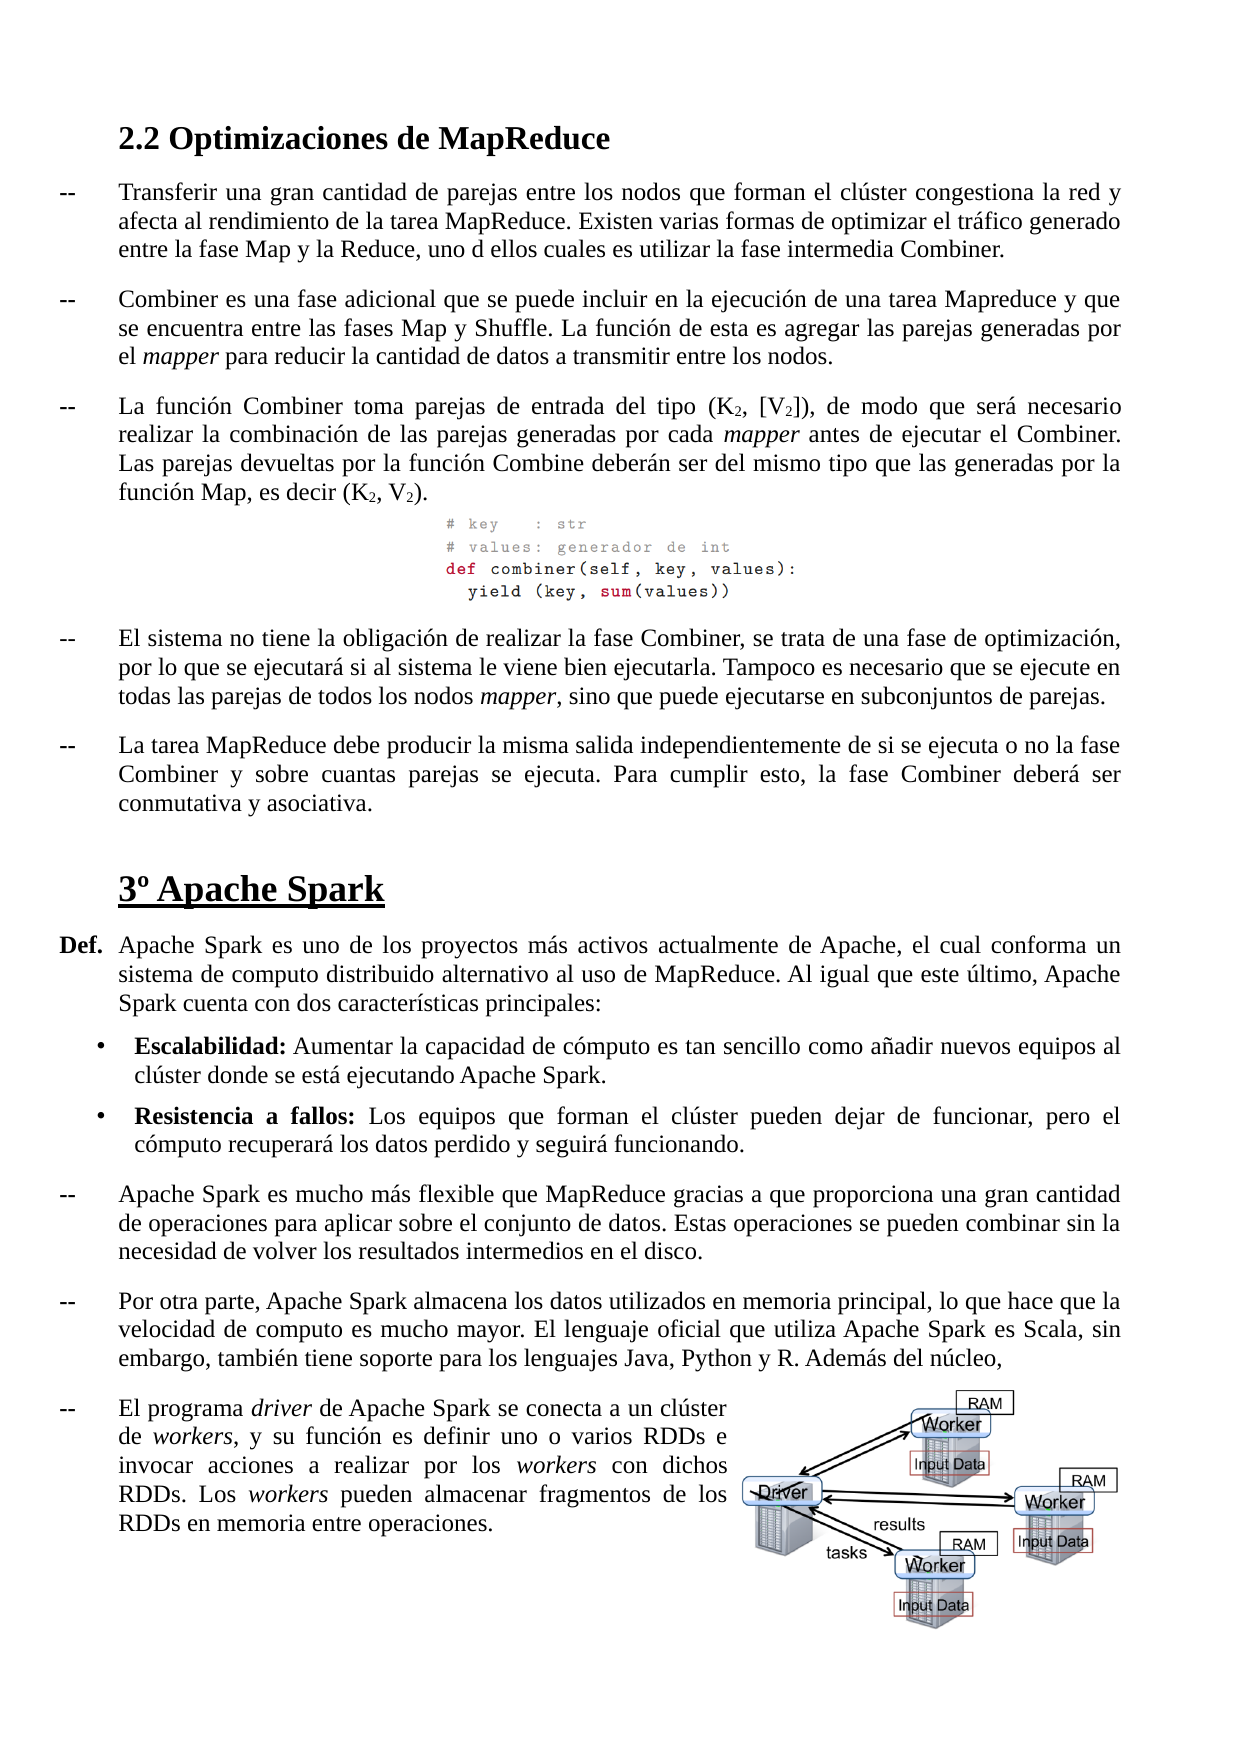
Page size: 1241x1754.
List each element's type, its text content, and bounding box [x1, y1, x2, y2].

text 2.2 Optimizaciones de MapReduce [118, 118, 1122, 156]
text -- El sistema no tiene la obligación de realizar la fase Combiner, se trata de una fase de optimización, por lo que se ejecutará si al sistema le viene bien ejecutarla. Tampoco es necesario que se ejecute en todas las parejas de todos los nodos mapper, sino que puede ejecutarse en subconjuntos de parejas. [59, 526, 1122, 710]
text Def. Apache Spark es uno de los proyectos más activos actualmente de Apache, el cual conforma un sistema de computo distribuido alternativo al uso de MapReduce. Al igual que este último, Apache Spark cuenta con dos características principales: [59, 930, 1122, 1017]
picture [739, 1387, 1123, 1630]
text -- El programa driver de Apache Spark se conecta a un clúster de workers, y su función es definir uno o varios RDDs e invocar acciones a realizar por los workers con dichos RDDs. Los workers pueden almacenar fragmentos de los RDDs en memoria entre operaciones. [59, 1393, 739, 1536]
text -- Por otra parte, Apache Spark almacena los datos utilizados en memoria principal, lo que hace que la velocidad de computo es mucho mayor. El lenguaje oficial que utiliza Apache Spark es Scala, sin embargo, también tiene soporte para los lenguajes Java, Python y R. Además del núcleo, [59, 1286, 1122, 1372]
text -- Combiner es una fase adicional que se puede incluir en la ejecución de una tarea Mapreduce y que se encuentra entre las fases Map y Shuffle. La función de esta es agregar las parejas generadas por el mapper para reducir la cantidad de datos a transmitir entre los nodos. [59, 284, 1122, 370]
list Escalabilidad: Aumentar la capacidad de cómputo es tan sencillo como añadir nuevos equipos al clúster donde se está ejecutando Apache Spark. [97, 1031, 1122, 1089]
picture [441, 512, 799, 603]
text -- Apache Spark es mucho más flexible que MapReduce gracias a que proporciona una gran cantidad de operaciones para aplicar sobre el conjunto de datos. Estas operaciones se pueden combinar sin la necesidad de volver los resultados intermedios en el disco. [59, 1179, 1122, 1265]
text -- Transferir una gran cantidad de parejas entre los nodos que forman el clúster congestiona la red y afecta al rendimiento de la tarea MapReduce. Existen varias formas de optimizar el tráfico generado entre la fase Map y la Reduce, uno d ellos cuales es utilizar la fase intermedia Combiner. [59, 177, 1122, 263]
text 3º Apache Spark [118, 867, 1122, 910]
text -- La tarea MapReduce debe producir la misma salida independientemente de si se ejecuta o no la fase Combiner y sobre cuantas parejas se ejecuta. Para cumplir esto, la fase Combiner deberá ser conmutativa y asociativa. [59, 730, 1122, 817]
text -- La función Combiner toma parejas de entrada del tipo (K2, [V2]), de modo que será necesario realizar la combinación de las parejas generadas por cada mapper antes de ejecutar el Combiner. Las parejas devueltas por la función Combine deberán ser del mismo tipo que las generadas por la función Map, es decir (K2, V2). [59, 391, 1122, 506]
list Resistencia a fallos: Los equipos que forman el clúster pueden dejar de funcionar, pero el cómputo recuperará los datos perdido y seguirá funcionando. [97, 1101, 1122, 1158]
